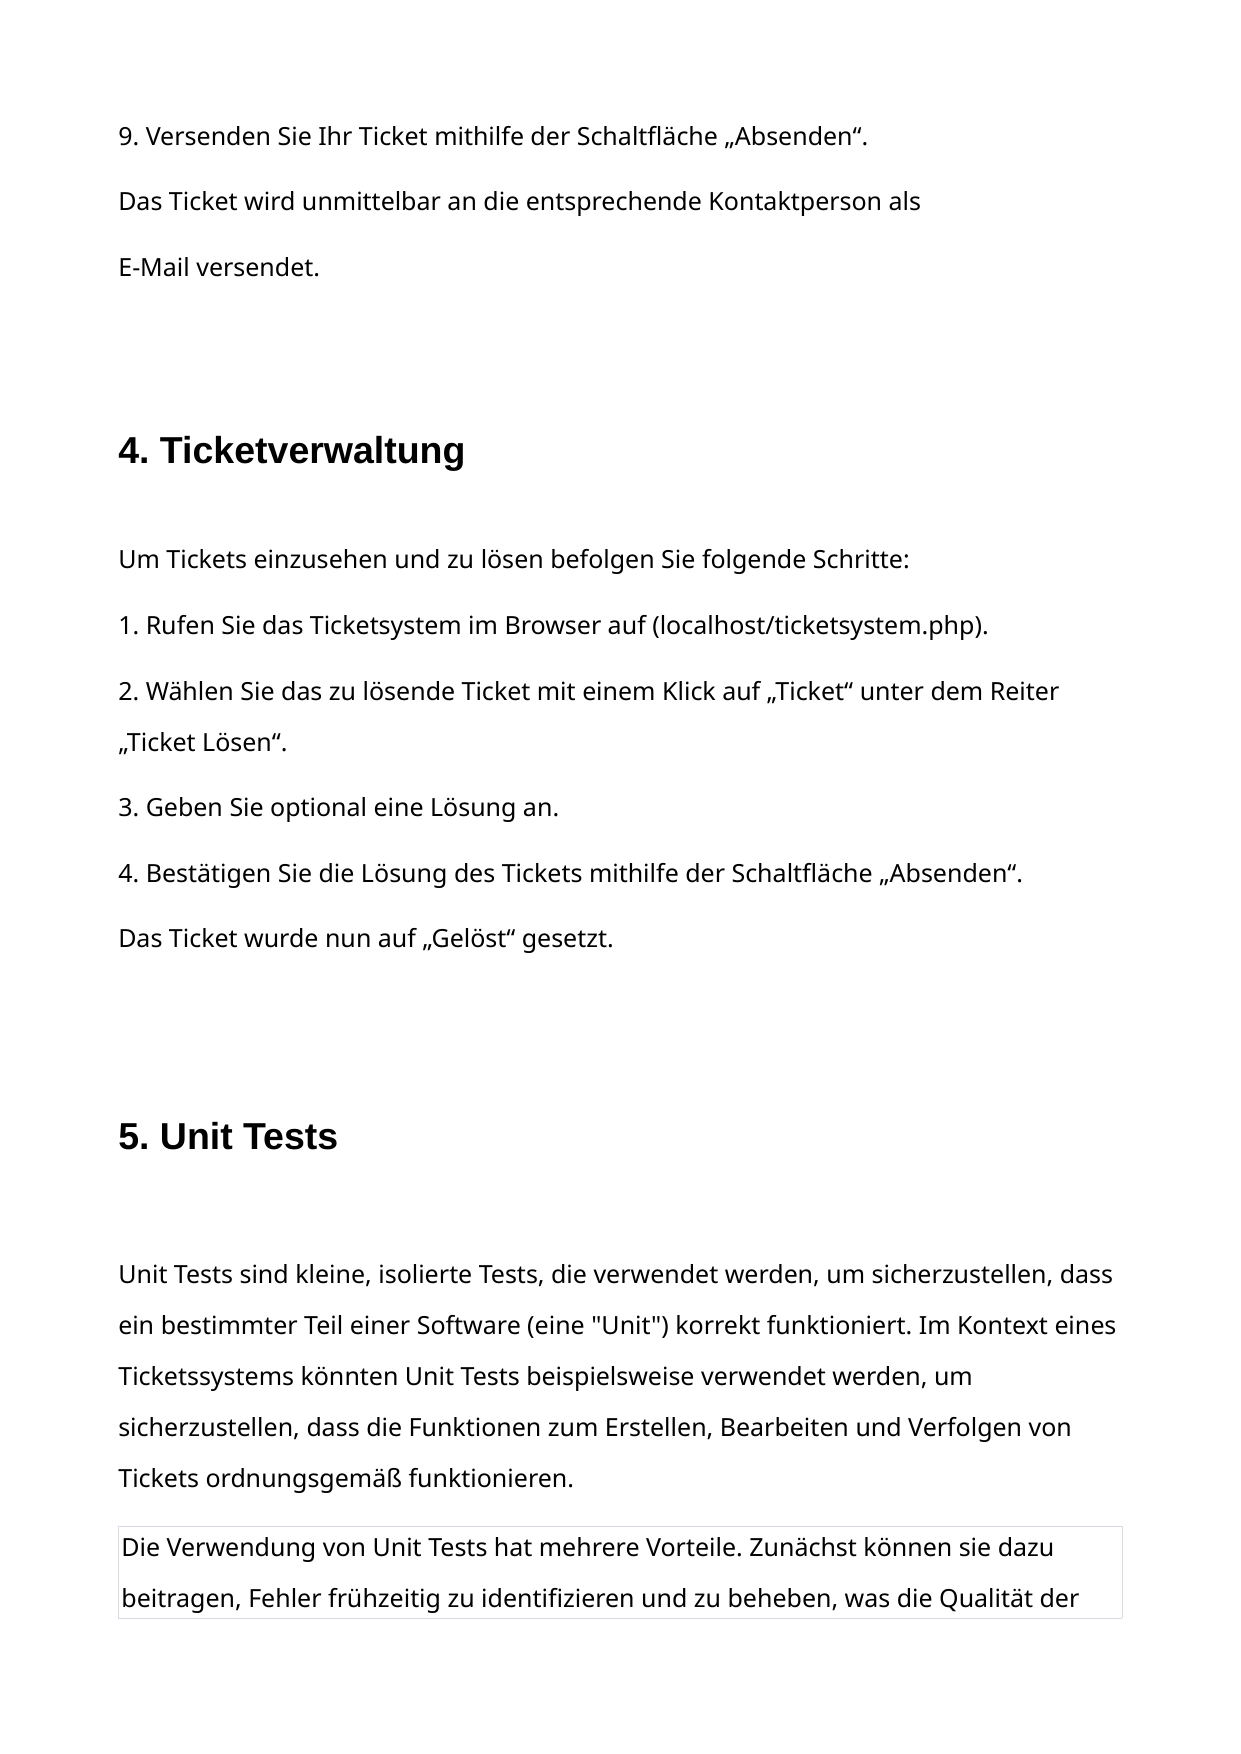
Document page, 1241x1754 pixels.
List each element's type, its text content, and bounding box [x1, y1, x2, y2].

text Das Ticket wurde nun auf „Gelöst“ gesetzt. [118, 921, 1122, 955]
text 3. Geben Sie optional eine Lösung an. [118, 790, 1122, 824]
text Um Tickets einzusehen und zu lösen befolgen Sie folgende Schritte: [118, 542, 1122, 576]
text 2. Wählen Sie das zu lösende Ticket mit einem Klick auf „Ticket“ unter dem Reiter „Ticket Lösen“. [118, 673, 1122, 758]
subtitle 4. Ticketverwaltung [118, 428, 1122, 472]
text Das Ticket wird unmittelbar an die entsprechende Kontaktperson als [118, 184, 1122, 218]
text E-Mail versendet. [118, 249, 1122, 283]
subtitle 5. Unit Tests [118, 1114, 1122, 1157]
text Die Verwendung von Unit Tests hat mehrere Vorteile. Zunächst können sie dazu beitragen, Fehler frühzeitig zu identifizieren und zu beheben, was die Qualität der [119, 1527, 1122, 1618]
text 1. Rufen Sie das Ticketsystem im Browser auf (localhost/ticketsystem.php). [118, 607, 1122, 642]
text 4. Bestätigen Sie die Lösung des Tickets mithilfe der Schaltfläche „Absenden“. [118, 855, 1122, 889]
text 9. Versenden Sie Ihr Ticket mithilfe der Schaltfläche „Absenden“. [118, 118, 1122, 152]
text Unit Tests sind kleine, isolierte Tests, die verwendet werden, um sicherzustellen, dass ein bestimmter Teil einer Software (eine "Unit") korrekt funktioniert. Im Kontext eines Ticketssystems könnten Unit Tests beispielsweise verwendet werden, um sicherzustellen, dass die Funktionen zum Erstellen, Bearbeiten und Verfolgen von Tickets ordnungsgemäß funktionieren. [118, 1257, 1122, 1495]
